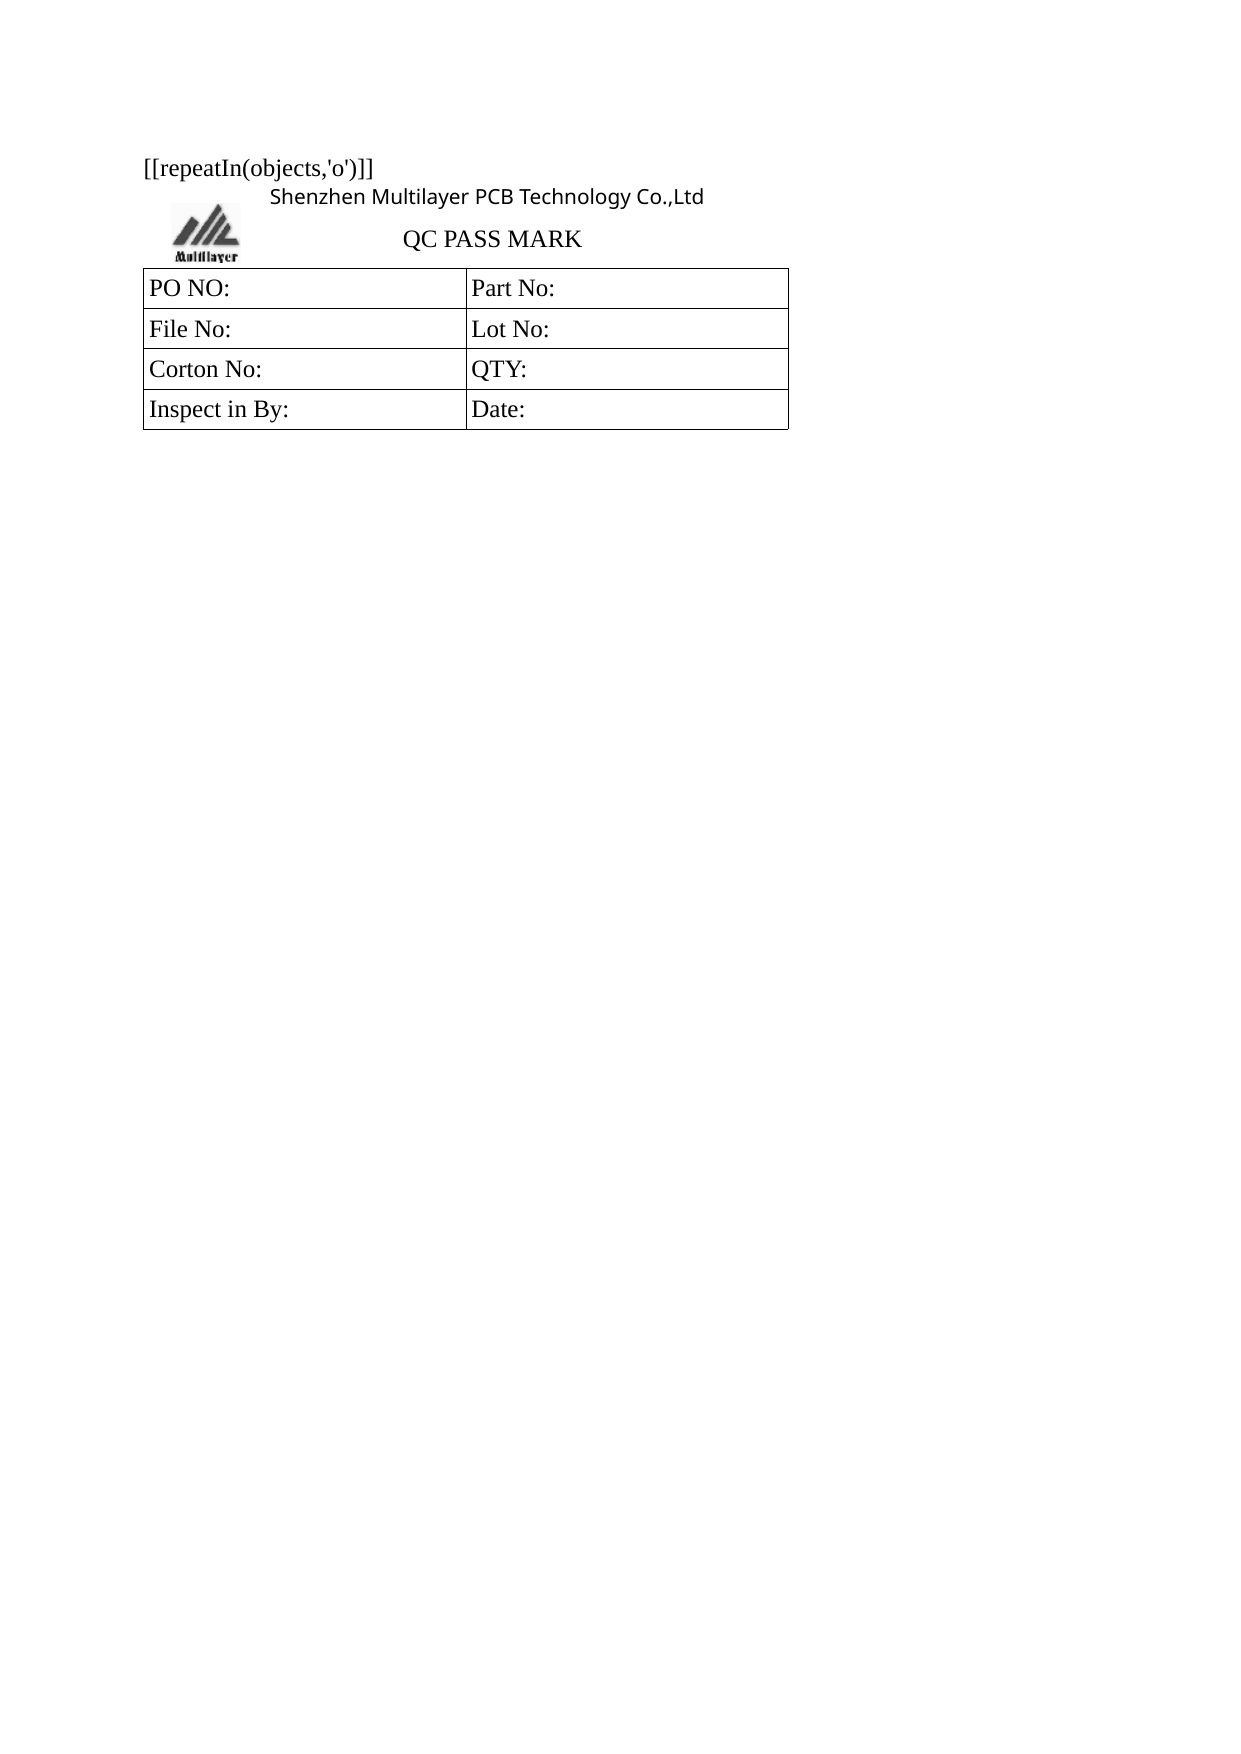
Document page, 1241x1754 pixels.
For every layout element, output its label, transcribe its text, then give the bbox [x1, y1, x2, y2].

picture [171, 203, 248, 263]
table_header Part No: [467, 269, 788, 308]
table_header PO NO: [144, 269, 466, 308]
table_cell Date: [467, 390, 788, 429]
table_header [[repeatIn(objects,'o')]] [138, 148, 794, 463]
table_cell Lot No: [467, 309, 788, 348]
table_cell File No: [144, 309, 466, 348]
table_cell QTY: [467, 349, 788, 389]
table_cell Corton No: [144, 349, 466, 389]
table_cell Inspect in By: [144, 390, 466, 429]
